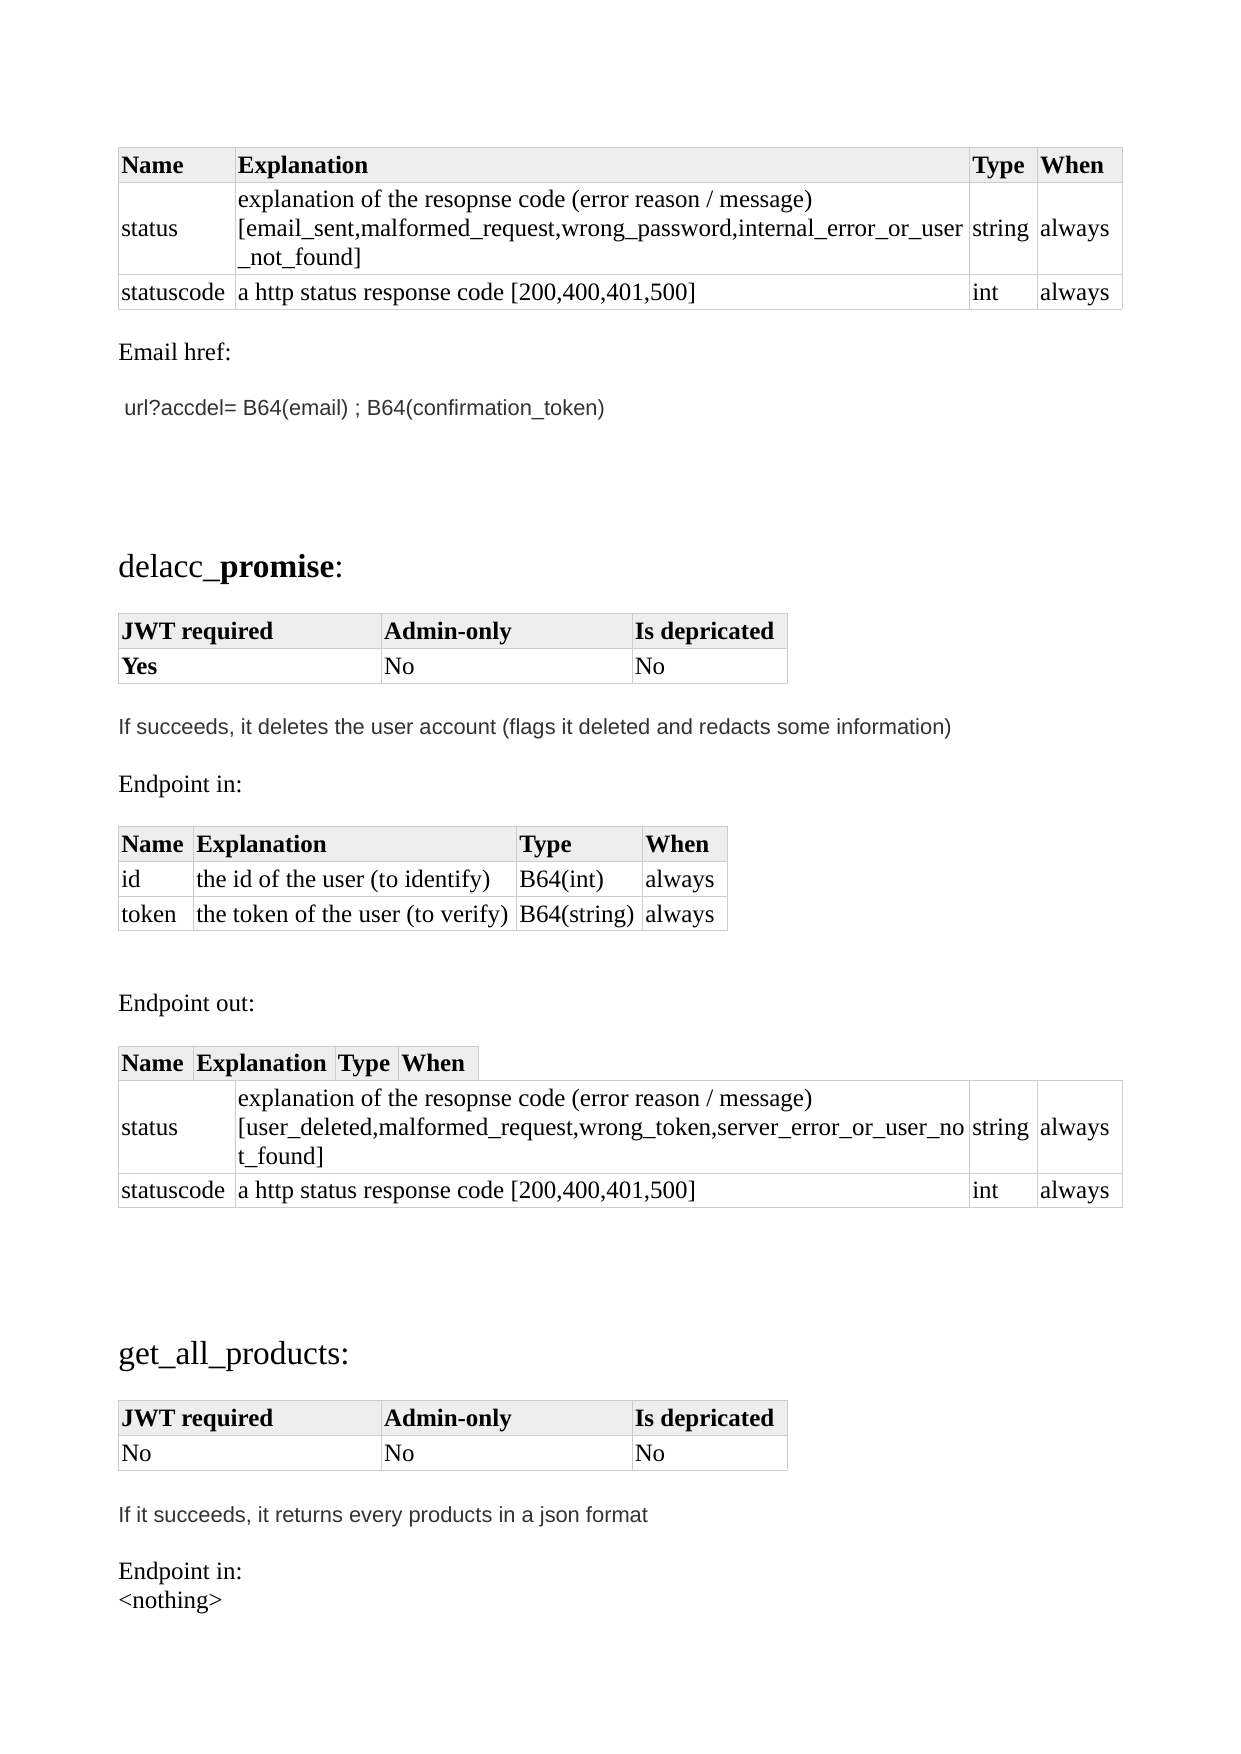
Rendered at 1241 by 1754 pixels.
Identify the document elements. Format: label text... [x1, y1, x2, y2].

text <nothing> [118, 1585, 1122, 1614]
table_header Name [119, 827, 193, 861]
table_cell No [633, 1436, 787, 1470]
table_cell B64(int) [517, 862, 642, 896]
table_cell the id of the user (to identify) [194, 862, 516, 896]
table_header Type [517, 827, 642, 861]
table_cell Yes [119, 649, 381, 682]
text Email href: [118, 337, 1122, 366]
text url?accdel= B64(email) ; B64(confirmation_token) [118, 395, 1122, 420]
table_header When [1038, 148, 1122, 182]
table_header explanation of the resopnse code (error reason / message) [user_deleted,malformed_request,wrong_token,server_error_or_user_not_found] [236, 1081, 969, 1172]
table_cell string [970, 183, 1037, 274]
text If it succeeds, it returns every products in a json format [118, 1499, 1122, 1527]
text Endpoint in: [118, 769, 1122, 798]
table_header Name [119, 148, 235, 182]
table_cell always [1038, 275, 1122, 308]
table_cell statuscode [119, 1174, 235, 1207]
table_cell always [643, 897, 727, 930]
table_cell statuscode [119, 275, 235, 308]
table_cell a http status response code [200,400,401,500] [236, 275, 969, 308]
table_header JWT required [119, 614, 381, 648]
table_cell int [970, 275, 1037, 308]
table_header Admin-only [382, 1401, 632, 1435]
table_header Type [336, 1047, 398, 1080]
table_cell B64(string) [517, 897, 642, 930]
text Endpoint in: [118, 1556, 1122, 1585]
table_header Name [119, 1047, 193, 1080]
table_header always [1038, 1081, 1122, 1172]
table_header Is depricated [633, 1401, 787, 1435]
text delacc_promise: [118, 546, 1122, 584]
table_cell No [382, 649, 632, 682]
table_header Admin-only [382, 614, 632, 648]
table_cell No [119, 1436, 381, 1470]
text If succeeds, it deletes the user account (flags it deleted and redacts some information) [118, 711, 1122, 740]
table_header When [399, 1047, 478, 1080]
table_header Explanation [194, 1047, 335, 1080]
table_cell status [119, 183, 235, 274]
table_header Explanation [194, 827, 516, 861]
table_cell No [633, 649, 787, 682]
table_cell the token of the user (to verify) [194, 897, 516, 930]
table_header When [643, 827, 727, 861]
table_header Explanation [236, 148, 969, 182]
table_cell always [1038, 183, 1122, 274]
table_cell explanation of the resopnse code (error reason / message) [email_sent,malformed_request,wrong_password,internal_error_or_user_not_found] [236, 183, 969, 274]
table_header string [970, 1081, 1037, 1172]
table_cell id [119, 862, 193, 896]
table_cell token [119, 897, 193, 930]
table_cell No [382, 1436, 632, 1470]
table_header Is depricated [633, 614, 787, 648]
table_header JWT required [119, 1401, 381, 1435]
table_cell always [643, 862, 727, 896]
table_cell int [970, 1174, 1037, 1207]
table_cell a http status response code [200,400,401,500] [236, 1174, 969, 1207]
table_header status [119, 1081, 235, 1172]
table_header Type [970, 148, 1037, 182]
text get_all_products: [118, 1333, 1122, 1372]
table_cell always [1038, 1174, 1122, 1207]
text Endpoint out: [118, 988, 1122, 1017]
